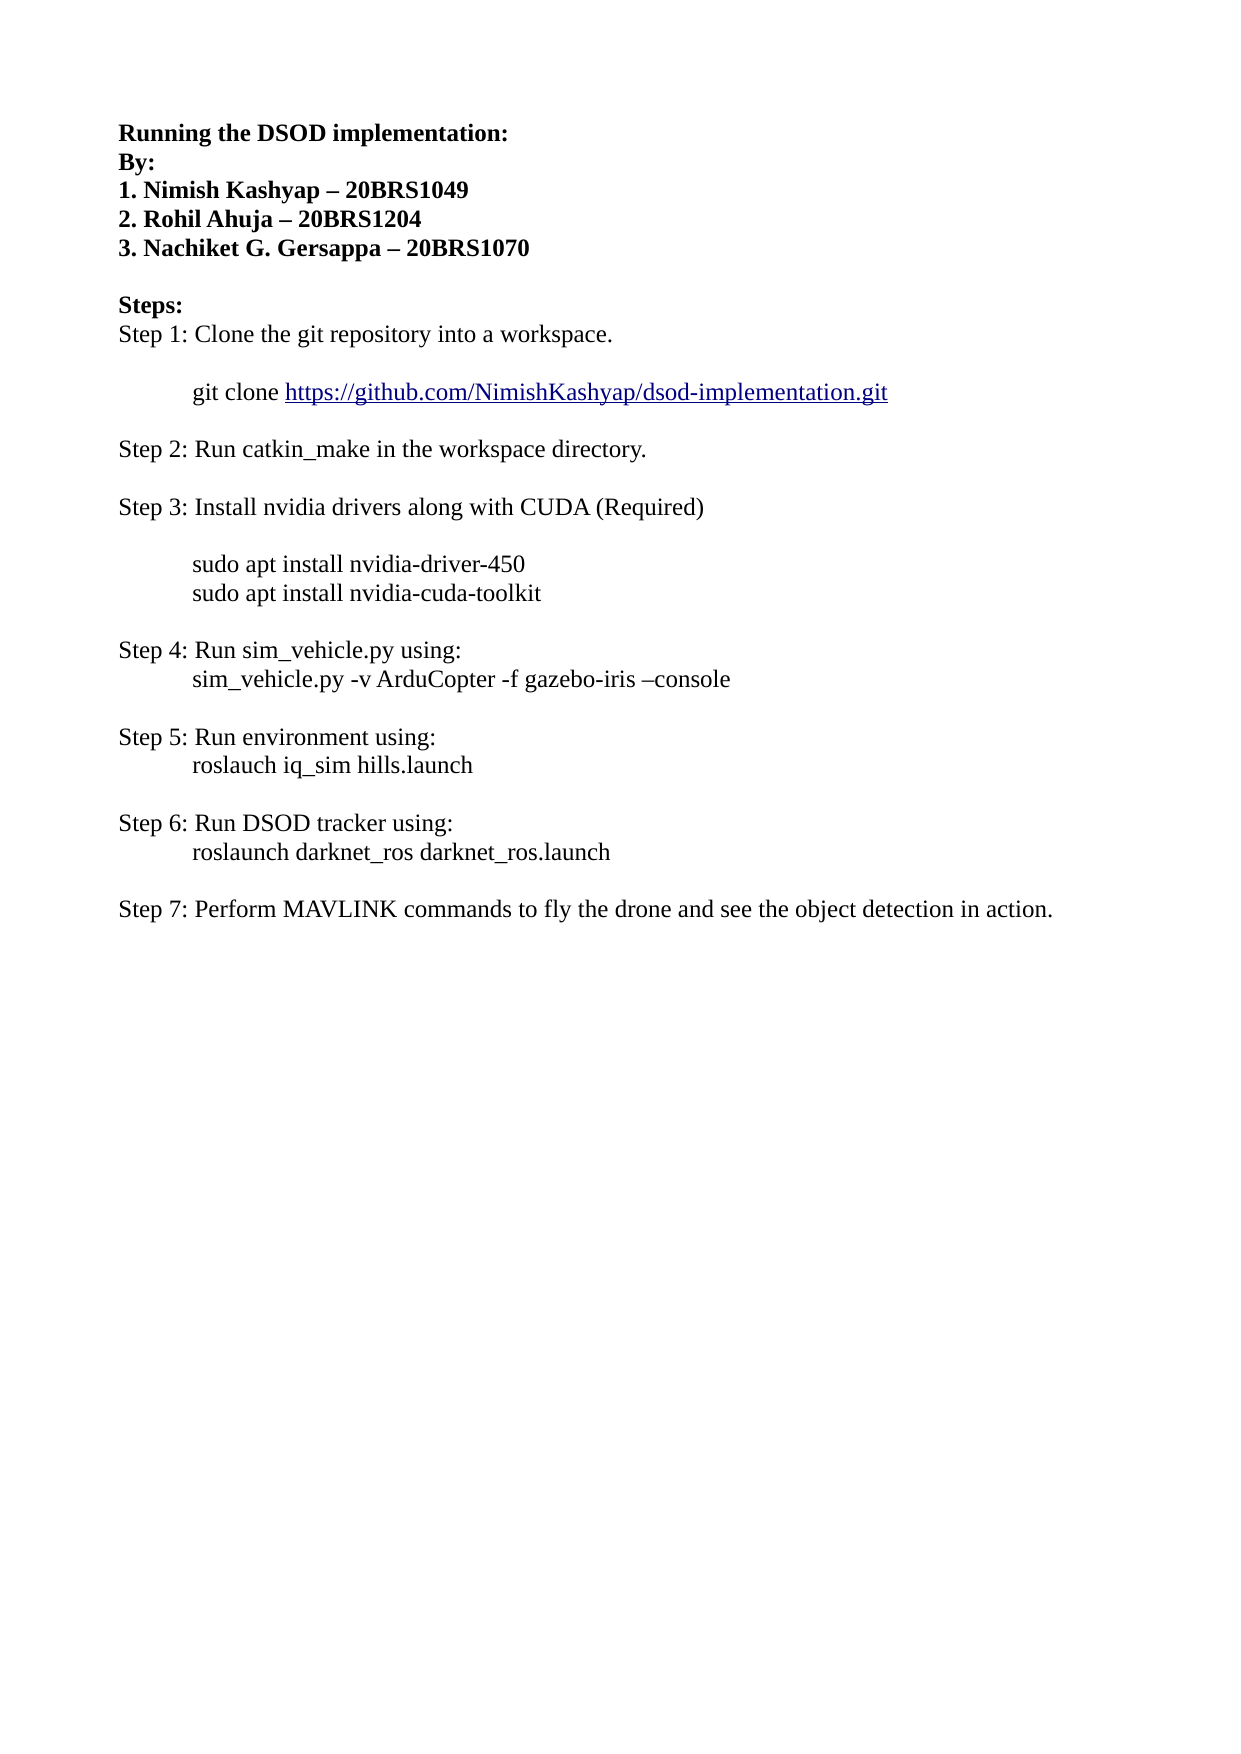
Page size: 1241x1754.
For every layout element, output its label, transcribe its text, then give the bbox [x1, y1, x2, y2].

text Step 2: Run catkin_make in the workspace directory. [118, 434, 1122, 463]
text Steps: [118, 291, 1122, 319]
text Step 5: Run environment using: [118, 722, 1122, 751]
text By: [118, 147, 1122, 176]
text Step 7: Perform MAVLINK commands to fly the drone and see the object detection in action. [118, 894, 1122, 923]
text 2. Rohil Ahuja – 20BRS1204 [118, 204, 1122, 233]
text Step 6: Run DSOD tracker using: roslaunch darknet_ros darknet_ros.launch [118, 808, 1122, 866]
text sudo apt install nvidia-driver-450 [118, 549, 1122, 578]
text sudo apt install nvidia-cuda-toolkit [118, 578, 1122, 607]
text Step 4: Run sim_vehicle.py using: [118, 636, 1122, 664]
text Step 1: Clone the git repository into a workspace. [118, 319, 1122, 348]
text 3. Nachiket G. Gersappa – 20BRS1070 [118, 233, 1122, 262]
text Step 3: Install nvidia drivers along with CUDA (Required) [118, 492, 1122, 521]
text roslauch iq_sim hills.launch [118, 751, 1122, 779]
text 1. Nimish Kashyap – 20BRS1049 [118, 176, 1122, 204]
text Running the DSOD implementation: [118, 118, 1122, 147]
text sim_vehicle.py -v ArduCopter -f gazebo-iris –console [118, 664, 1122, 693]
text git clone https://github.com/NimishKashyap/dsod-implementation.git [118, 377, 1122, 406]
